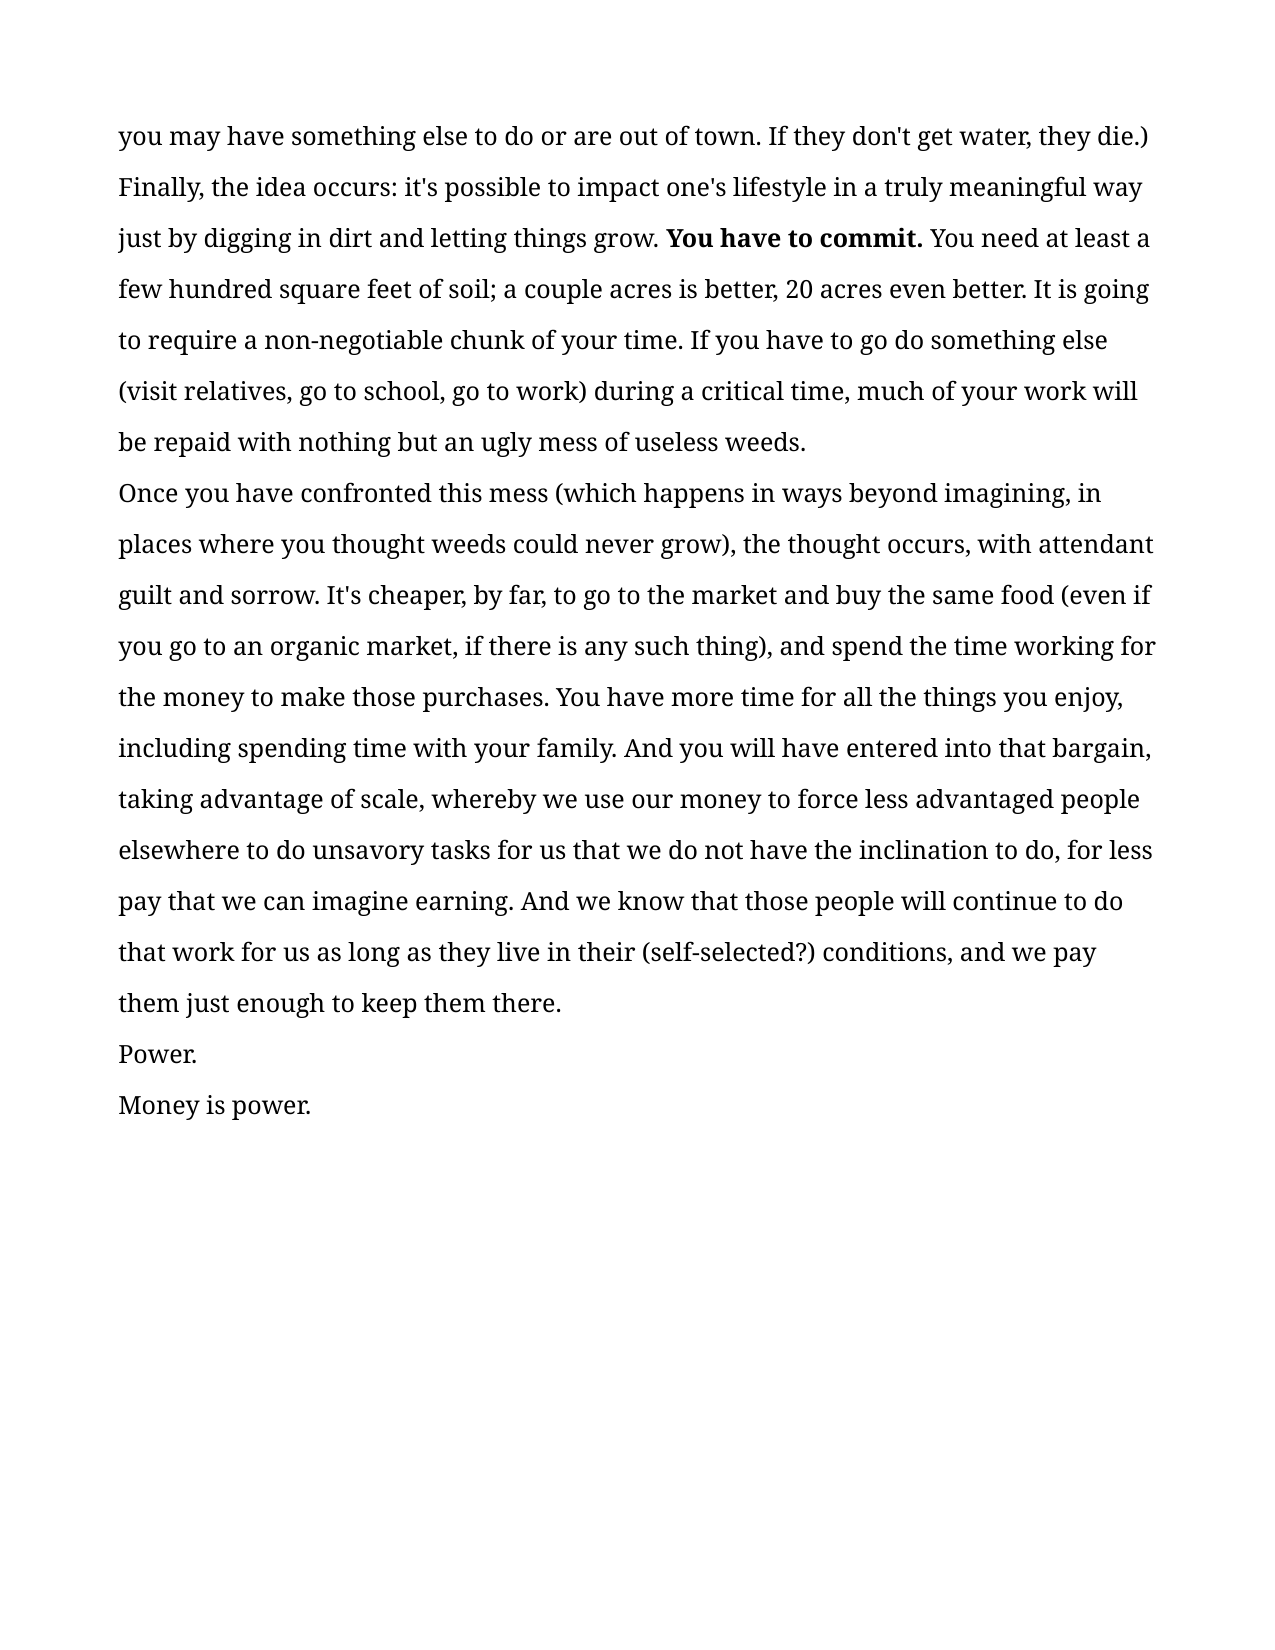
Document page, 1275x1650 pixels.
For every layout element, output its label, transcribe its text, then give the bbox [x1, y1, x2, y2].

text Finally, the idea occurs: it's possible to impact one's lifestyle in a truly meaningful way just by digging in dirt and letting things grow. You have to commit. You need at least a few hundred square feet of soil; a couple acres is better, 20 acres even better. It is going to require a non-negotiable chunk of your time. If you have to go do something else (visit relatives, go to school, go to work) during a critical time, much of your work will be repaid with nothing but an ugly mess of useless weeds. [118, 169, 1157, 458]
text Power. [118, 1037, 1157, 1071]
text you may have something else to do or are out of town. If they don't get water, they die.) [118, 118, 1157, 152]
text Once you have confronted this mess (which happens in ways beyond imagining, in places where you thought weeds could never grow), the thought occurs, with attendant guilt and sorrow. It's cheaper, by far, to go to the market and buy the same food (even if you go to an organic market, if there is any such thing), and spend the time working for the money to make those purchases. You have more time for all the things you enjoy, including spending time with your family. And you will have entered into that bargain, taking advantage of scale, whereby we use our money to force less advantaged people elsewhere to do unsavory tasks for us that we do not have the inclination to do, for less pay that we can imagine earning. And we know that those people will continue to do that work for us as long as they live in their (self-selected?) conditions, and we pay them just enough to keep them there. [118, 475, 1157, 1020]
text Money is power. [118, 1088, 1157, 1122]
